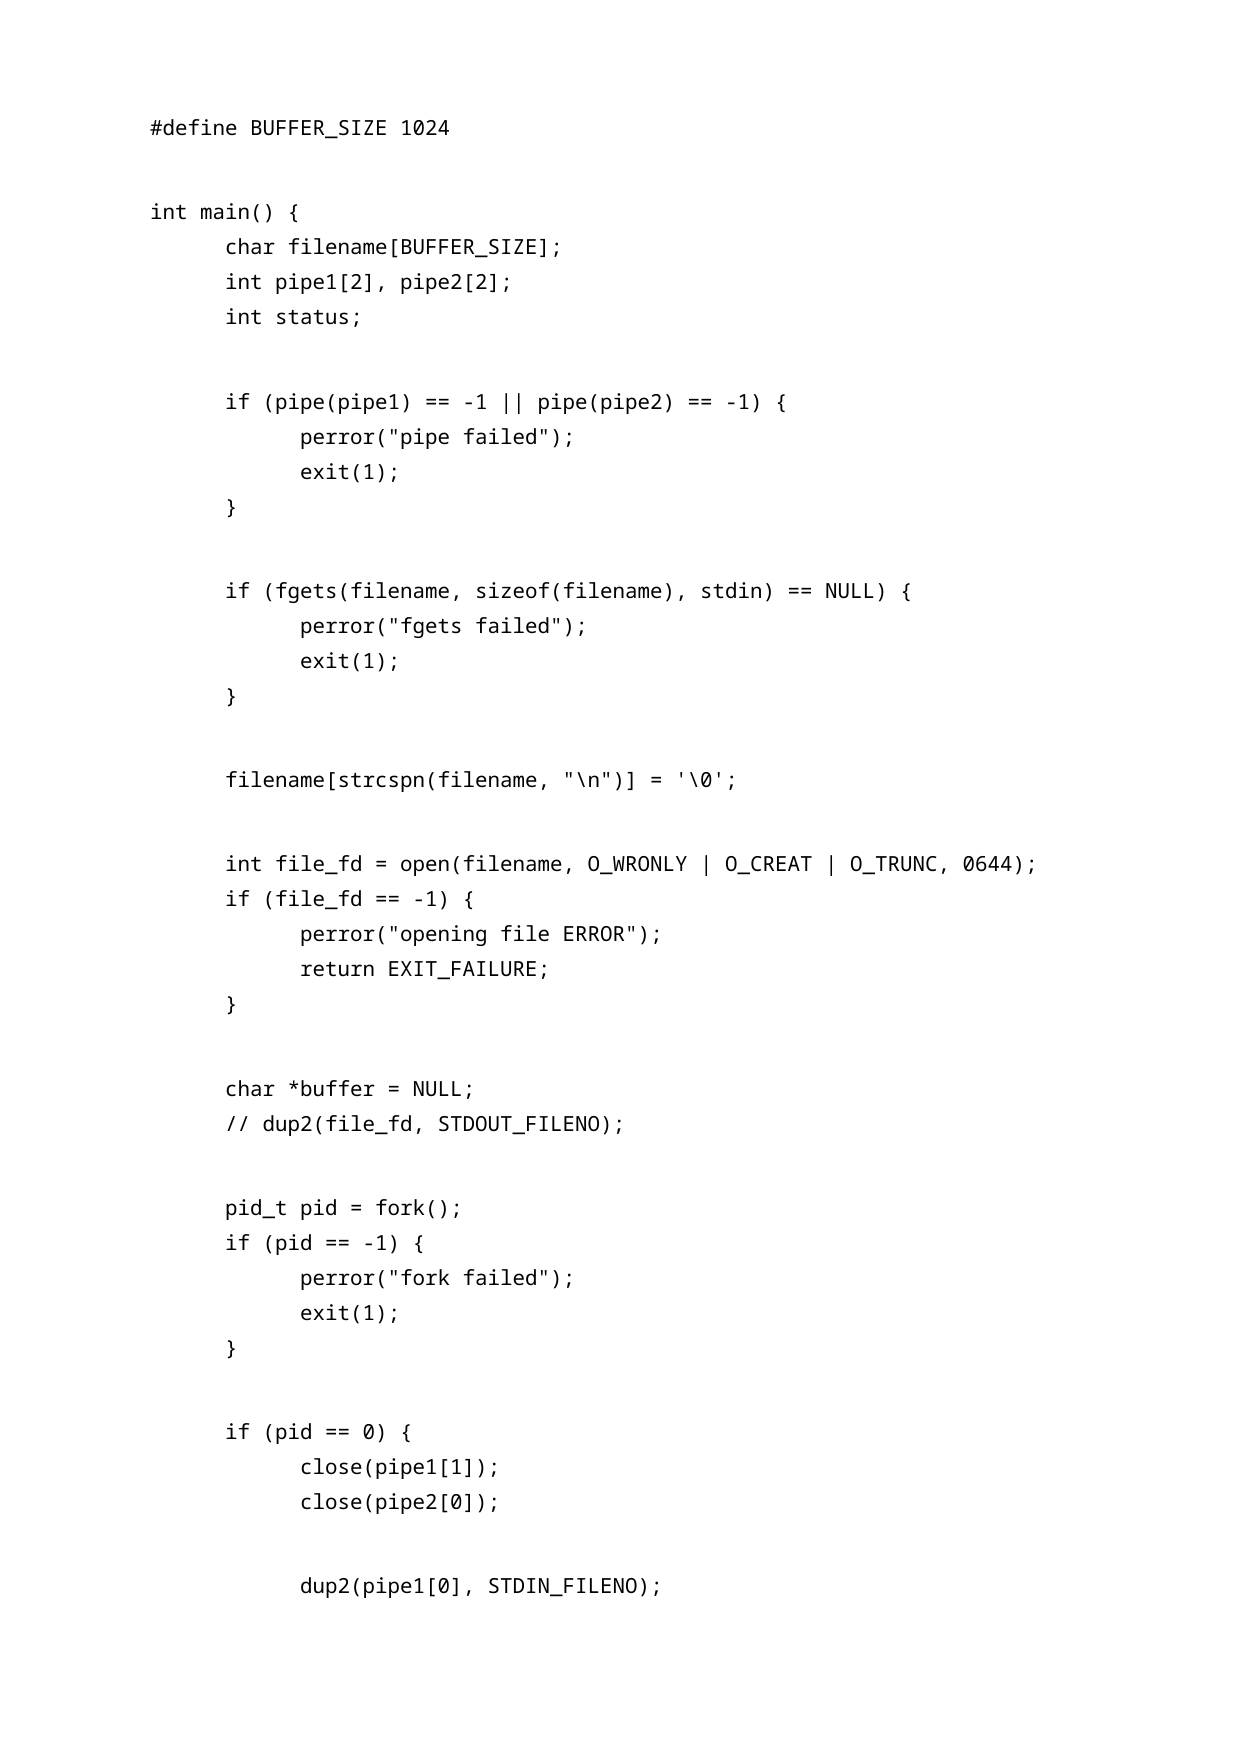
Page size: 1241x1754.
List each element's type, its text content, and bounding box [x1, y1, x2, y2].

text int file_fd = open(filename, O_WRONLY | O_CREAT | O_TRUNC, 0644); [415, 861, 705, 875]
text if (pid == -1) { [278, 1239, 393, 1253]
text pid_t pid = fork(); [228, 1204, 302, 1218]
text perror("fork failed"); [556, 1274, 1147, 1288]
text if (pipe(pipe1) == -1 || pipe(pipe2) == -1) { [668, 398, 756, 412]
text char filename[BUFFER_SIZE]; [150, 243, 1147, 258]
text return EXIT_FAILURE; [150, 966, 1147, 980]
text if (fgets(filename, sizeof(filename), stdin) == NULL) { [150, 587, 269, 601]
text exit(1); [150, 468, 357, 482]
text perror("opening file ERROR"); [303, 931, 414, 945]
text perror("pipe failed"); [428, 433, 556, 447]
text int pipe1[2], pipe2[2]; [303, 278, 402, 293]
text char *buffer = NULL; [150, 1085, 1147, 1099]
text int file_fd = open(filename, O_WRONLY | O_CREAT | O_TRUNC, 0644); [150, 861, 414, 875]
text if (fgets(filename, sizeof(filename), stdin) == NULL) { [906, 587, 1147, 601]
text perror("opening file ERROR"); [150, 931, 302, 945]
text if (pid == -1) { [393, 1239, 419, 1253]
text int file_fd = open(filename, O_WRONLY | O_CREAT | O_TRUNC, 0644); [832, 861, 1147, 875]
text perror("opening file ERROR"); [485, 931, 1147, 945]
text if (fgets(filename, sizeof(filename), stdin) == NULL) { [343, 587, 557, 601]
text dup2(pipe1[0], STDIN_FILENO); [150, 1583, 327, 1597]
text exit(1); [150, 657, 357, 671]
text exit(1); [356, 468, 381, 482]
text int main() { [150, 208, 1147, 223]
text // dup2(file_fd, STDOUT_FILENO); [606, 1120, 1147, 1134]
text if (pid == 0) { [278, 1428, 1147, 1443]
text if (pipe(pipe1) == -1 || pipe(pipe2) == -1) { [150, 398, 269, 412]
text close(pipe1[1]); [403, 1463, 1147, 1478]
text perror("opening file ERROR"); [415, 931, 484, 945]
text // dup2(file_fd, STDOUT_FILENO); [150, 1120, 289, 1134]
text exit(1); [381, 1309, 1147, 1323]
text perror("fgets failed"); [422, 622, 568, 636]
text if (fgets(filename, sizeof(filename), stdin) == NULL) { [668, 587, 768, 601]
text } [150, 1344, 232, 1358]
text close(pipe1[1]); [150, 1463, 377, 1478]
text pid_t pid = fork(); [150, 1204, 227, 1218]
text int file_fd = open(filename, O_WRONLY | O_CREAT | O_TRUNC, 0644); [707, 861, 830, 875]
text exit(1); [381, 657, 1147, 671]
text perror("fgets failed"); [381, 622, 421, 636]
text close(pipe2[0]); [378, 1498, 402, 1513]
text perror("pipe failed"); [556, 433, 1147, 447]
text // dup2(file_fd, STDOUT_FILENO); [318, 1120, 606, 1134]
text perror("fgets failed"); [568, 622, 1147, 636]
text int pipe1[2], pipe2[2]; [150, 278, 277, 293]
text close(pipe2[0]); [150, 1498, 377, 1513]
text if (fgets(filename, sizeof(filename), stdin) == NULL) { [768, 587, 881, 601]
text } [231, 1344, 1147, 1358]
text if (pid == -1) { [150, 1239, 269, 1253]
text if (pid == -1) { [418, 1239, 1147, 1253]
text perror("fork failed"); [303, 1274, 382, 1288]
text if (pipe(pipe1) == -1 || pipe(pipe2) == -1) { [406, 398, 505, 412]
text if (file_fd == -1) { [150, 896, 1147, 910]
text } [150, 503, 232, 517]
text int pipe1[2], pipe2[2]; [428, 278, 1147, 293]
text dup2(pipe1[0], STDIN_FILENO); [390, 1583, 1147, 1597]
text if (pid == 0) { [150, 1428, 277, 1443]
text perror("fork failed"); [150, 1274, 302, 1288]
text pid_t pid = fork(); [303, 1204, 432, 1218]
text } [231, 503, 1147, 517]
text } [150, 692, 232, 706]
text perror("pipe failed"); [150, 433, 302, 447]
text close(pipe1[1]); [378, 1463, 402, 1478]
text exit(1); [150, 1309, 357, 1323]
text } [231, 692, 1147, 706]
text exit(1); [356, 657, 381, 671]
text close(pipe2[0]); [403, 1498, 1147, 1513]
text if (pipe(pipe1) == -1 || pipe(pipe2) == -1) { [781, 398, 1147, 412]
text pid_t pid = fork(); [443, 1204, 1147, 1218]
text exit(1); [356, 1309, 381, 1323]
text filename[strcspn(filename, "\n")] = '\0'; [403, 776, 1147, 791]
text #define BUFFER_SIZE 1024 [150, 124, 1147, 138]
text filename[strcspn(filename, "\n")] = '\0'; [150, 776, 402, 791]
text if (fgets(filename, sizeof(filename), stdin) == NULL) { [556, 587, 668, 601]
text perror("fgets failed"); [303, 622, 382, 636]
text perror("fgets failed"); [150, 622, 302, 636]
text int status; [150, 313, 1147, 328]
text } [150, 1001, 1147, 1015]
text exit(1); [381, 468, 1147, 482]
text perror("pipe failed"); [303, 433, 382, 447]
text perror("fork failed"); [381, 1274, 556, 1288]
